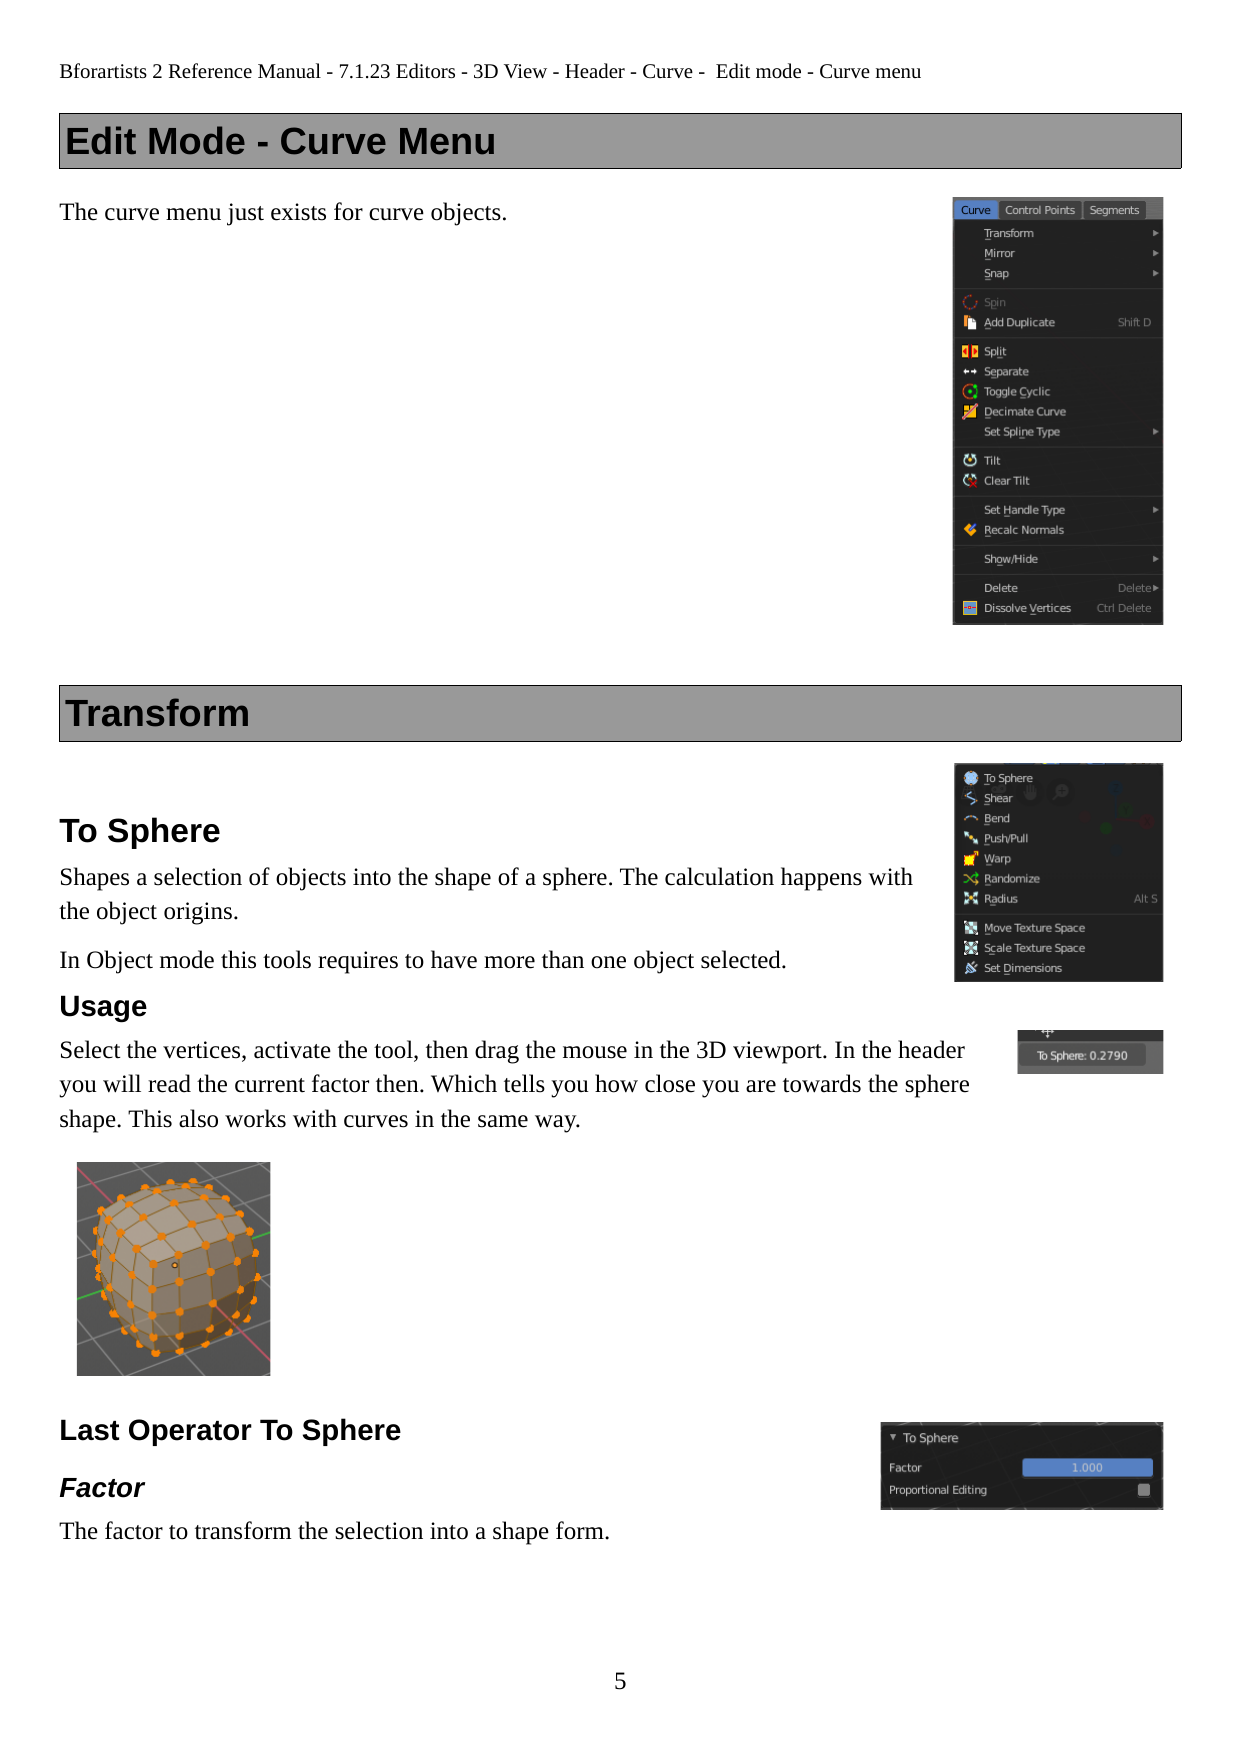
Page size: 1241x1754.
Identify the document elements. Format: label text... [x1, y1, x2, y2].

subtitle [1164, 811, 1181, 849]
picture [954, 763, 1164, 982]
table_header Transform [60, 686, 1181, 741]
subtitle Last Operator To Sphere [59, 1413, 1181, 1447]
picture [880, 1422, 1164, 1510]
picture [1017, 1030, 1164, 1074]
subtitle Factor [59, 1472, 880, 1503]
text Shapes a selection of objects into the shape of a sphere. The calculation happens with the object origins. [59, 862, 954, 925]
text Select the vertices, activate the tool, then drag the mouse in the 3D viewport. In the header you will read the current factor then. Which tells you how close you are towards the sphere shape. This also works with curves in the same way. [59, 1035, 1181, 1133]
subtitle Usage [59, 989, 1181, 1022]
text The factor to transform the selection into a shape form. [59, 1516, 1181, 1545]
text The curve menu just exists for curve objects. [59, 197, 952, 225]
picture [952, 197, 1164, 625]
picture [76, 1162, 271, 1376]
table_header Edit Mode - Curve Menu [60, 114, 1181, 168]
subtitle To Sphere [59, 811, 954, 849]
subtitle [1164, 1472, 1181, 1503]
text In Object mode this tools requires to have more than one object selected. [59, 945, 954, 974]
